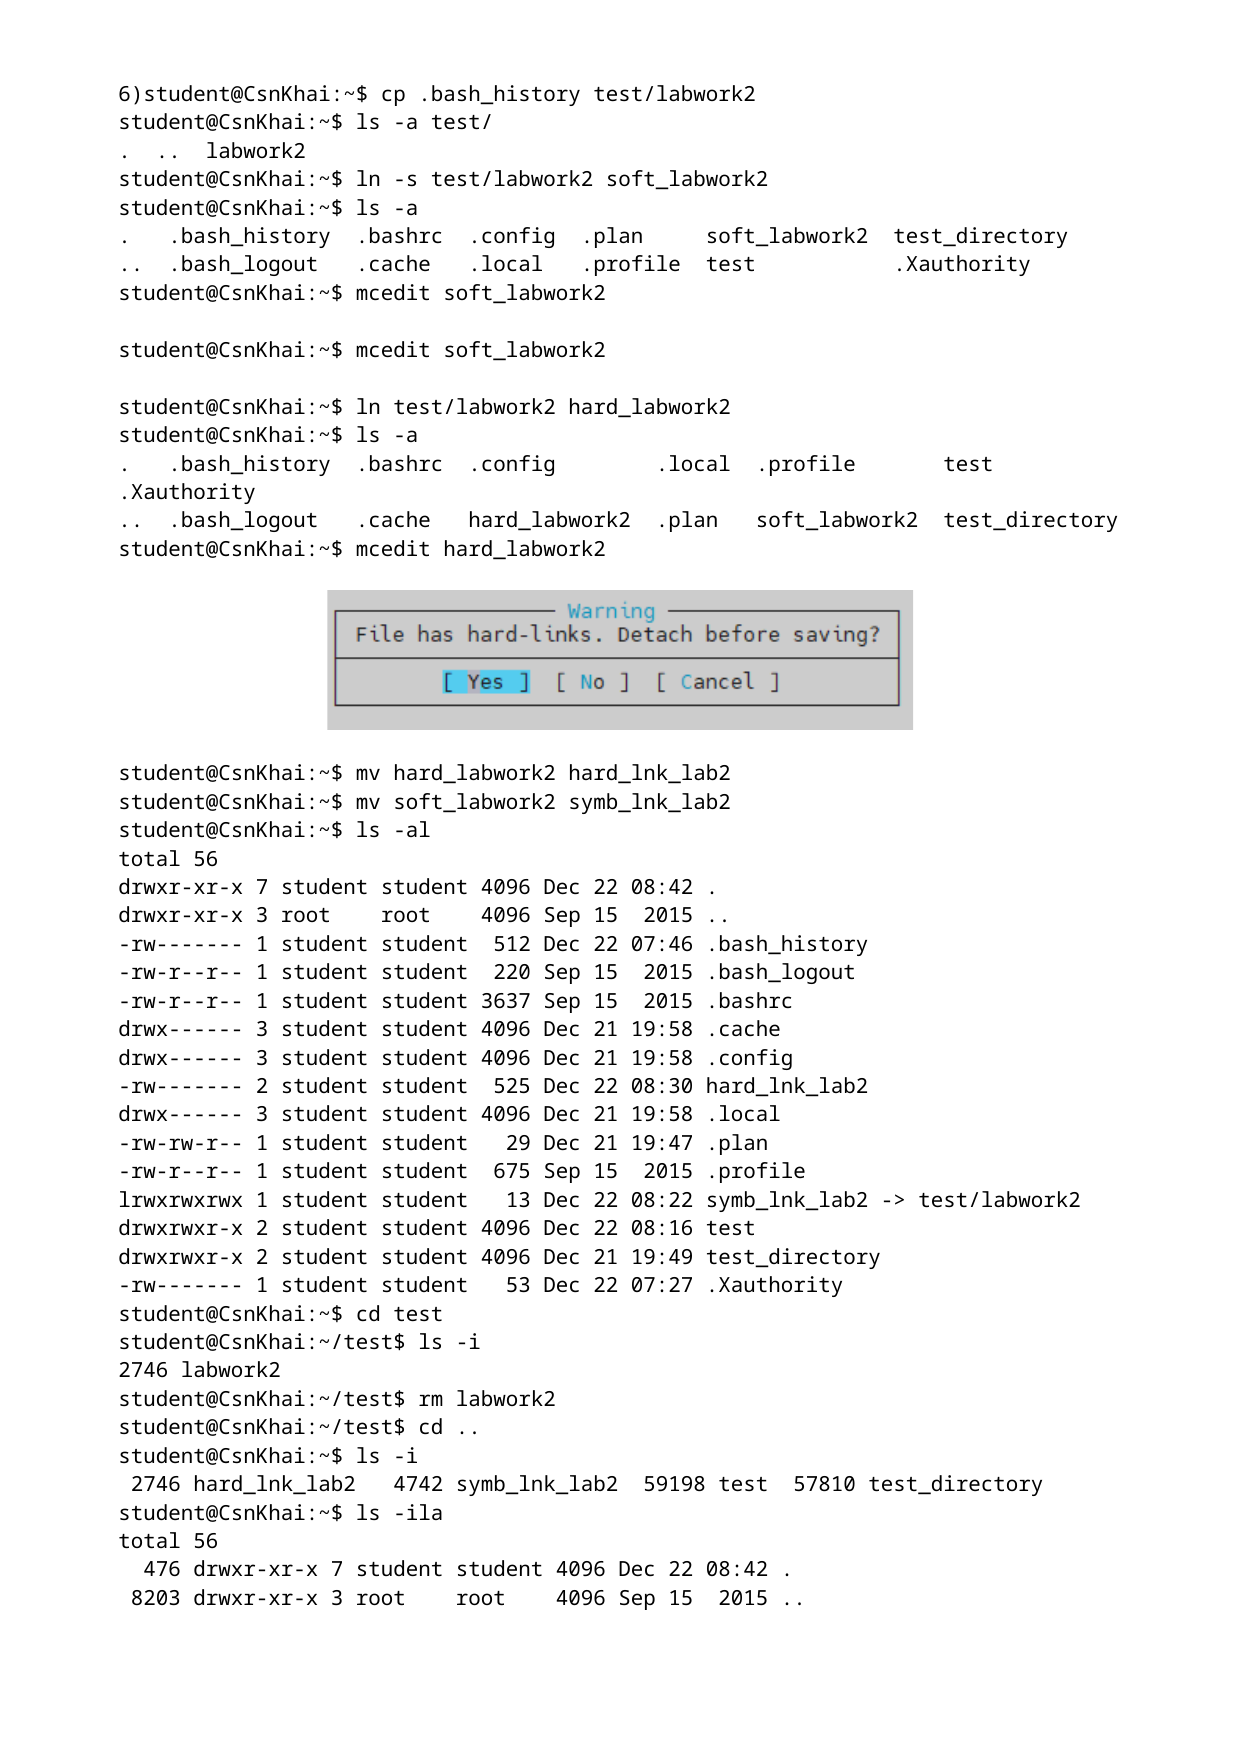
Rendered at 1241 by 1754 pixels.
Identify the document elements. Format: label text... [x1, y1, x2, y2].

text student@CsnKhai:~$ cd test [118, 1299, 1122, 1327]
text student@CsnKhai:~$ ls -a test/ [118, 107, 1122, 136]
text drwxrwxr-x 2 student student 4096 Dec 22 08:16 test [118, 1213, 1122, 1242]
text student@CsnKhai:~$ ls -a [118, 420, 1122, 449]
text drwx------ 3 student student 4096 Dec 21 19:58 .config [118, 1043, 1122, 1071]
text total 56 [118, 844, 1122, 872]
text drwx------ 3 student student 4096 Dec 21 19:58 .local [118, 1099, 1122, 1128]
picture [327, 590, 914, 730]
text student@CsnKhai:~$ mcedit soft_labwork2 [118, 335, 1122, 363]
text student@CsnKhai:~$ ls -i [118, 1441, 1122, 1469]
text student@CsnKhai:~$ mcedit soft_labwork2 [118, 278, 1122, 306]
text -rw-rw-r-- 1 student student 29 Dec 21 19:47 .plan [118, 1128, 1122, 1156]
text 8203 drwxr-xr-x 3 root root 4096 Sep 15 2015 .. [118, 1583, 1122, 1611]
text -rw-r--r-- 1 student student 3637 Sep 15 2015 .bashrc [118, 986, 1122, 1014]
text .. .bash_logout .cache hard_labwork2 .plan soft_labwork2 test_directory [118, 506, 1122, 534]
text student@CsnKhai:~/test$ cd .. [118, 1412, 1122, 1441]
text total 56 [118, 1526, 1122, 1554]
text student@CsnKhai:~/test$ ls -i [118, 1327, 1122, 1356]
text . .. labwork2 [118, 136, 1122, 164]
text 2746 hard_lnk_lab2 4742 symb_lnk_lab2 59198 test 57810 test_directory [118, 1469, 1122, 1498]
text 2746 labwork2 [118, 1356, 1122, 1384]
text drwxrwxr-x 2 student student 4096 Dec 21 19:49 test_directory [118, 1242, 1122, 1270]
text student@CsnKhai:~$ ls -ila [118, 1498, 1122, 1526]
text -rw------- 1 student student 512 Dec 22 07:46 .bash_history [118, 929, 1122, 957]
text .. .bash_logout .cache .local .profile test .Xauthority [118, 249, 1122, 278]
text student@CsnKhai:~$ mv soft_labwork2 symb_lnk_lab2 [118, 787, 1122, 815]
text -rw-r--r-- 1 student student 675 Sep 15 2015 .profile [118, 1156, 1122, 1185]
text student@CsnKhai:~$ ls -al [118, 815, 1122, 844]
text 476 drwxr-xr-x 7 student student 4096 Dec 22 08:42 . [118, 1554, 1122, 1583]
text student@CsnKhai:~$ ln -s test/labwork2 soft_labwork2 [118, 164, 1122, 193]
text student@CsnKhai:~/test$ rm labwork2 [118, 1384, 1122, 1412]
text -rw------- 2 student student 525 Dec 22 08:30 hard_lnk_lab2 [118, 1071, 1122, 1099]
text student@CsnKhai:~$ ln test/labwork2 hard_labwork2 [118, 392, 1122, 420]
text 6)student@CsnKhai:~$ cp .bash_history test/labwork2 [118, 79, 1122, 107]
text student@CsnKhai:~$ mv hard_labwork2 hard_lnk_lab2 [118, 758, 1122, 787]
text student@CsnKhai:~$ mcedit hard_labwork2 [118, 534, 1122, 562]
text -rw-r--r-- 1 student student 220 Sep 15 2015 .bash_logout [118, 957, 1122, 986]
text drwx------ 3 student student 4096 Dec 21 19:58 .cache [118, 1014, 1122, 1043]
text -rw------- 1 student student 53 Dec 22 07:27 .Xauthority [118, 1270, 1122, 1299]
text drwxr-xr-x 3 root root 4096 Sep 15 2015 .. [118, 901, 1122, 929]
text . .bash_history .bashrc .config .plan soft_labwork2 test_directory [118, 221, 1122, 249]
text lrwxrwxrwx 1 student student 13 Dec 22 08:22 symb_lnk_lab2 -> test/labwork2 [118, 1185, 1122, 1213]
text drwxr-xr-x 7 student student 4096 Dec 22 08:42 . [118, 872, 1122, 901]
text student@CsnKhai:~$ ls -a [118, 193, 1122, 221]
text . .bash_history .bashrc .config .local .profile test .Xauthority [118, 449, 1122, 506]
